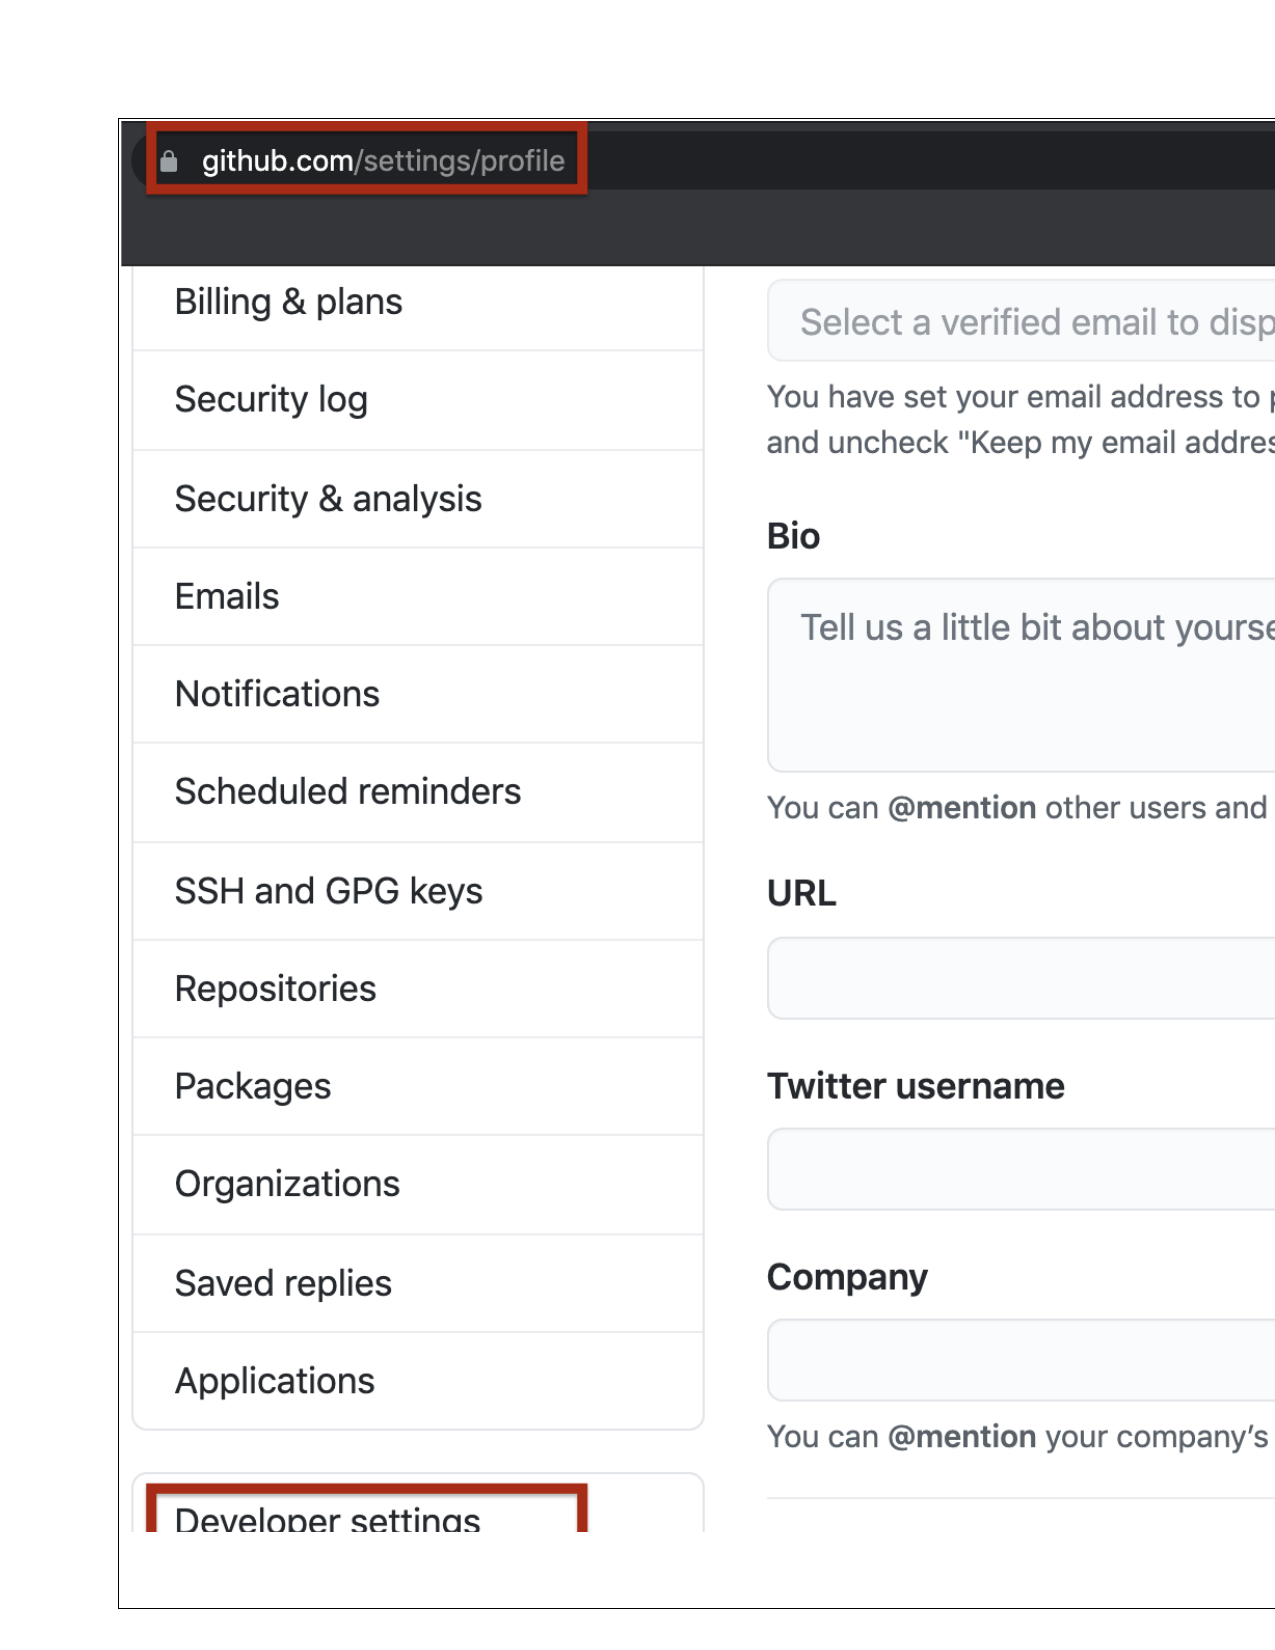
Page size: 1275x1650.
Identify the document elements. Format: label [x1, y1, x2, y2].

picture [121, 121, 1275, 1532]
